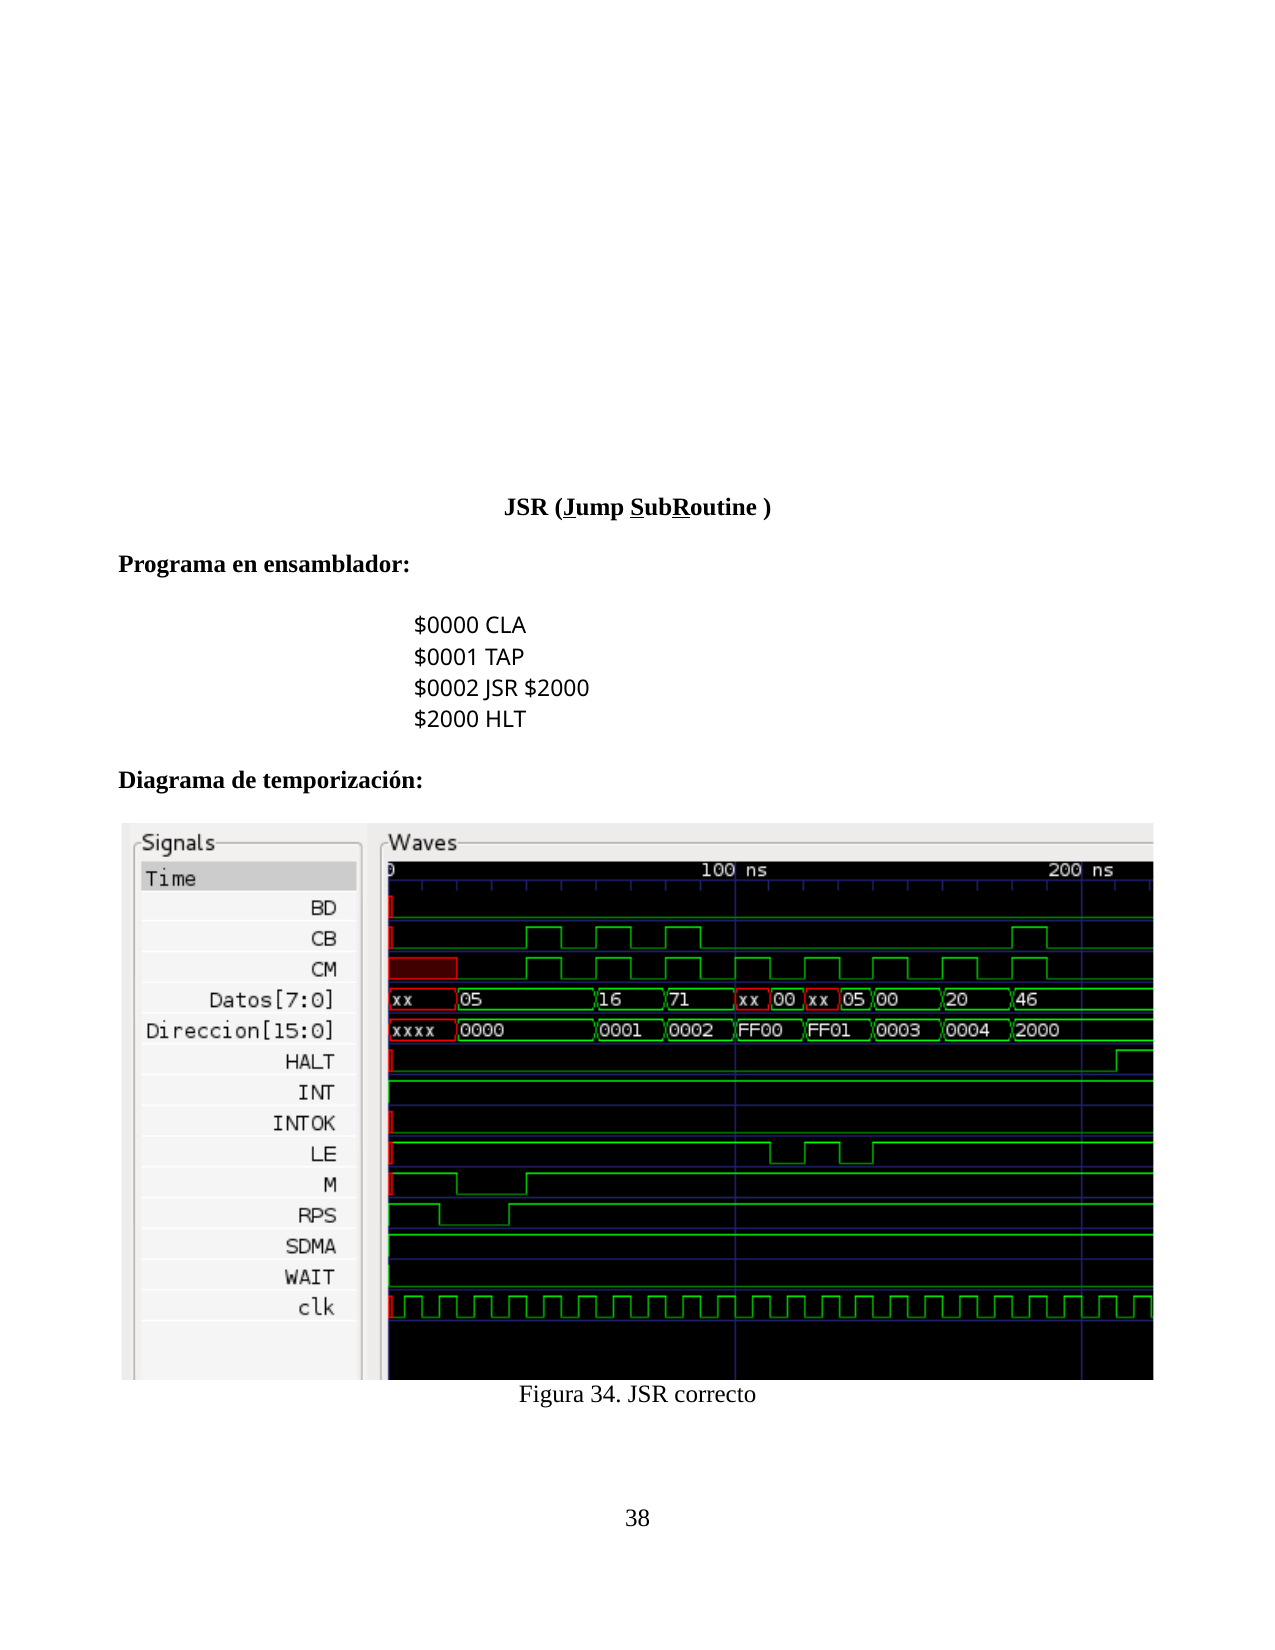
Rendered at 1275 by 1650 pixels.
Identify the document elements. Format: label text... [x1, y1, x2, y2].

text $0001 TAP [118, 641, 1157, 672]
text $2000 HLT [118, 703, 1157, 734]
text Diagrama de temporización: [118, 766, 1157, 794]
text $0000 CLA [118, 609, 1157, 641]
text Programa en ensamblador: [118, 549, 1157, 578]
text Figura 34. JSR correcto [118, 823, 1157, 1408]
picture [121, 823, 1154, 1380]
text JSR (Jump SubRoutine ) [118, 492, 1157, 521]
text $0002 JSR $2000 [118, 672, 1157, 703]
